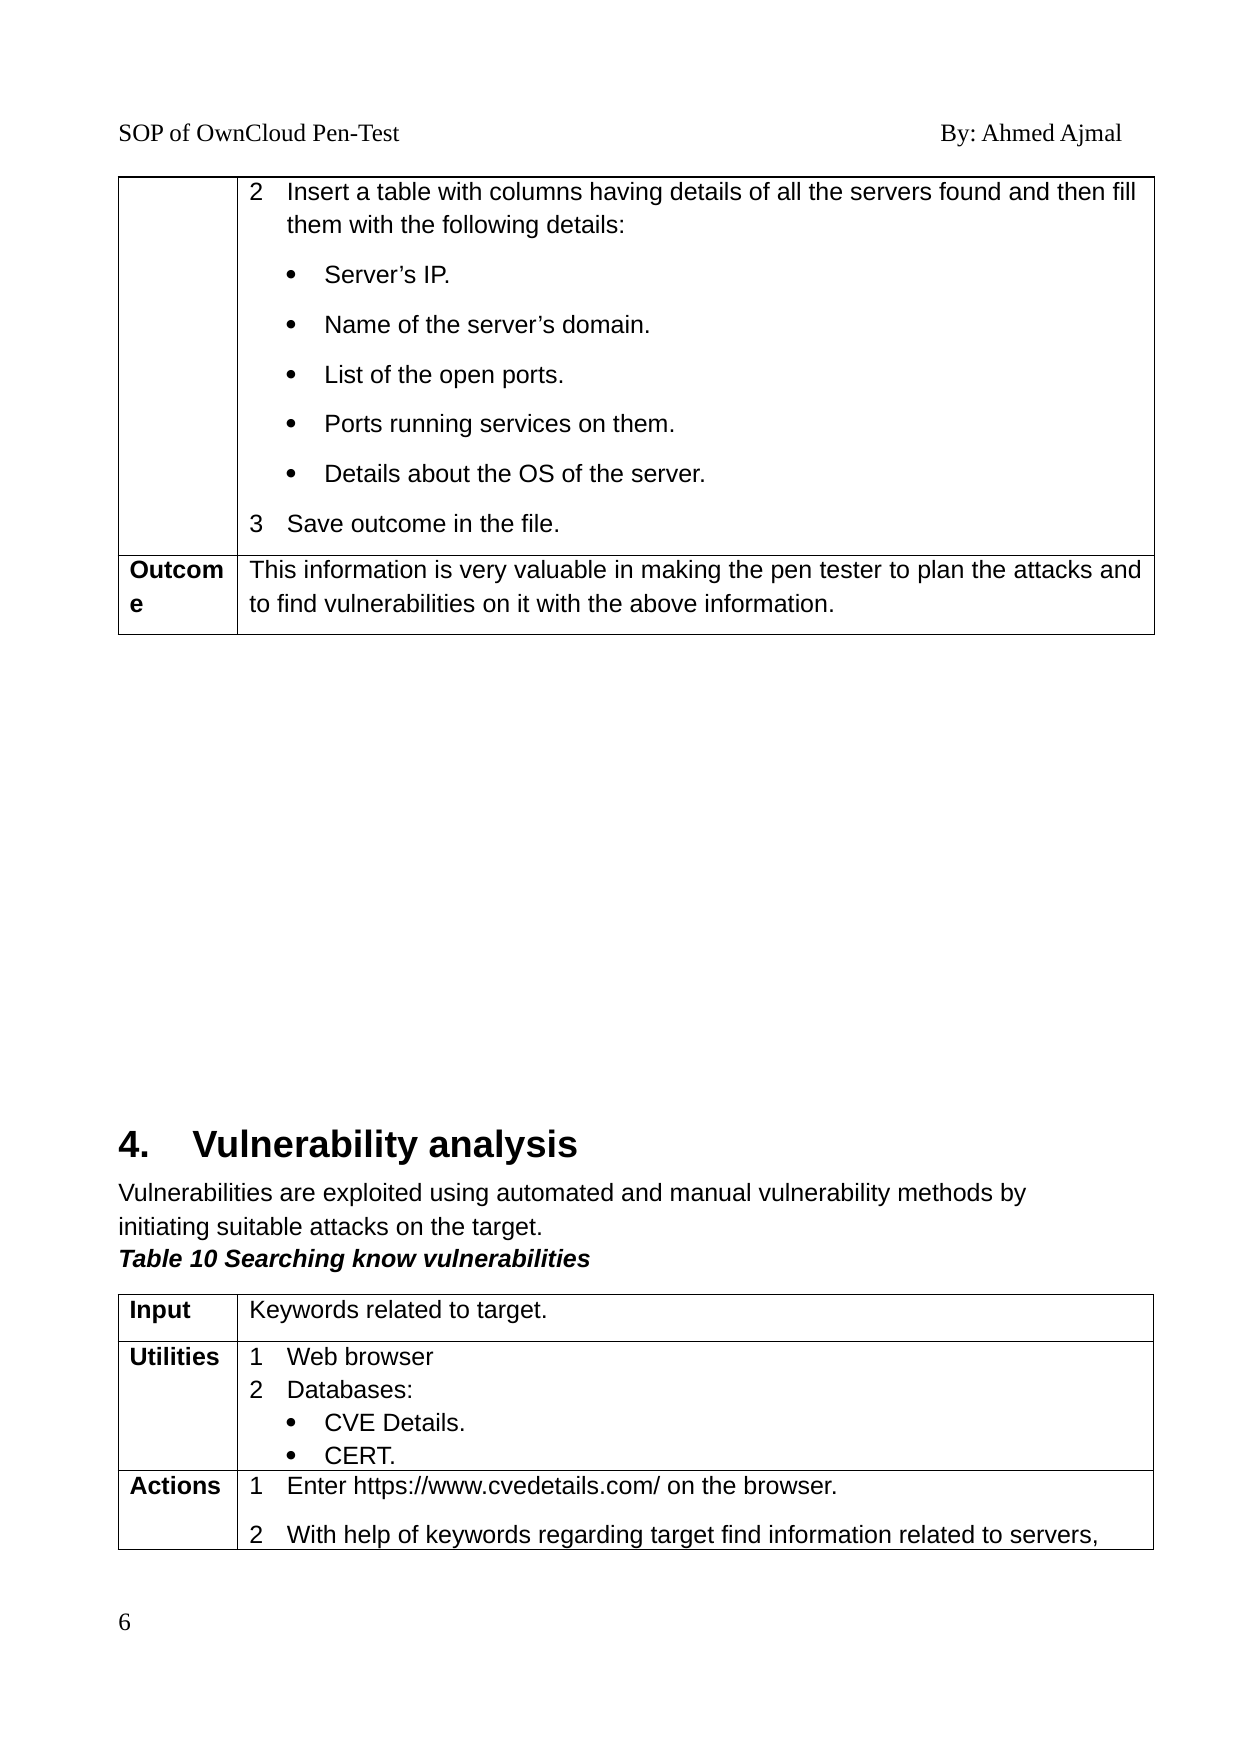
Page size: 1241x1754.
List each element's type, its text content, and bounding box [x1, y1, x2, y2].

table_cell [119, 178, 237, 554]
table_header Input [119, 1295, 237, 1341]
table_cell Actions [119, 1471, 237, 1549]
text Vulnerabilities are exploited using automated and manual vulnerability methods by initiating suitable attacks on the target. [118, 1178, 1122, 1240]
table_header Keywords related to target. [238, 1295, 1153, 1341]
table_cell Run excel sheet. Insert a table with columns having details of all the servers found and then fill them with the following details: Server’s IP. Name of the server’s domain. List of the open ports. Ports running services on them. Details about the OS of the server. Save outcome in the file. [238, 178, 1154, 554]
table_cell Enter https://www.cvedetails.com/ on the browser. With help of keywords regarding target find information related to servers, [238, 1471, 1153, 1549]
table_cell Utilities [119, 1342, 237, 1469]
table_cell Outcome [119, 556, 237, 634]
table_cell This information is very valuable in making the pen tester to plan the attacks and to find vulnerabilities on it with the above information. [238, 556, 1154, 634]
text Table 10 Searching know vulnerabilities [118, 1244, 1122, 1273]
table_cell Web browser Databases: CVE Details. CERT. [238, 1342, 1153, 1469]
subtitle Vulnerability analysis [118, 1122, 1122, 1166]
